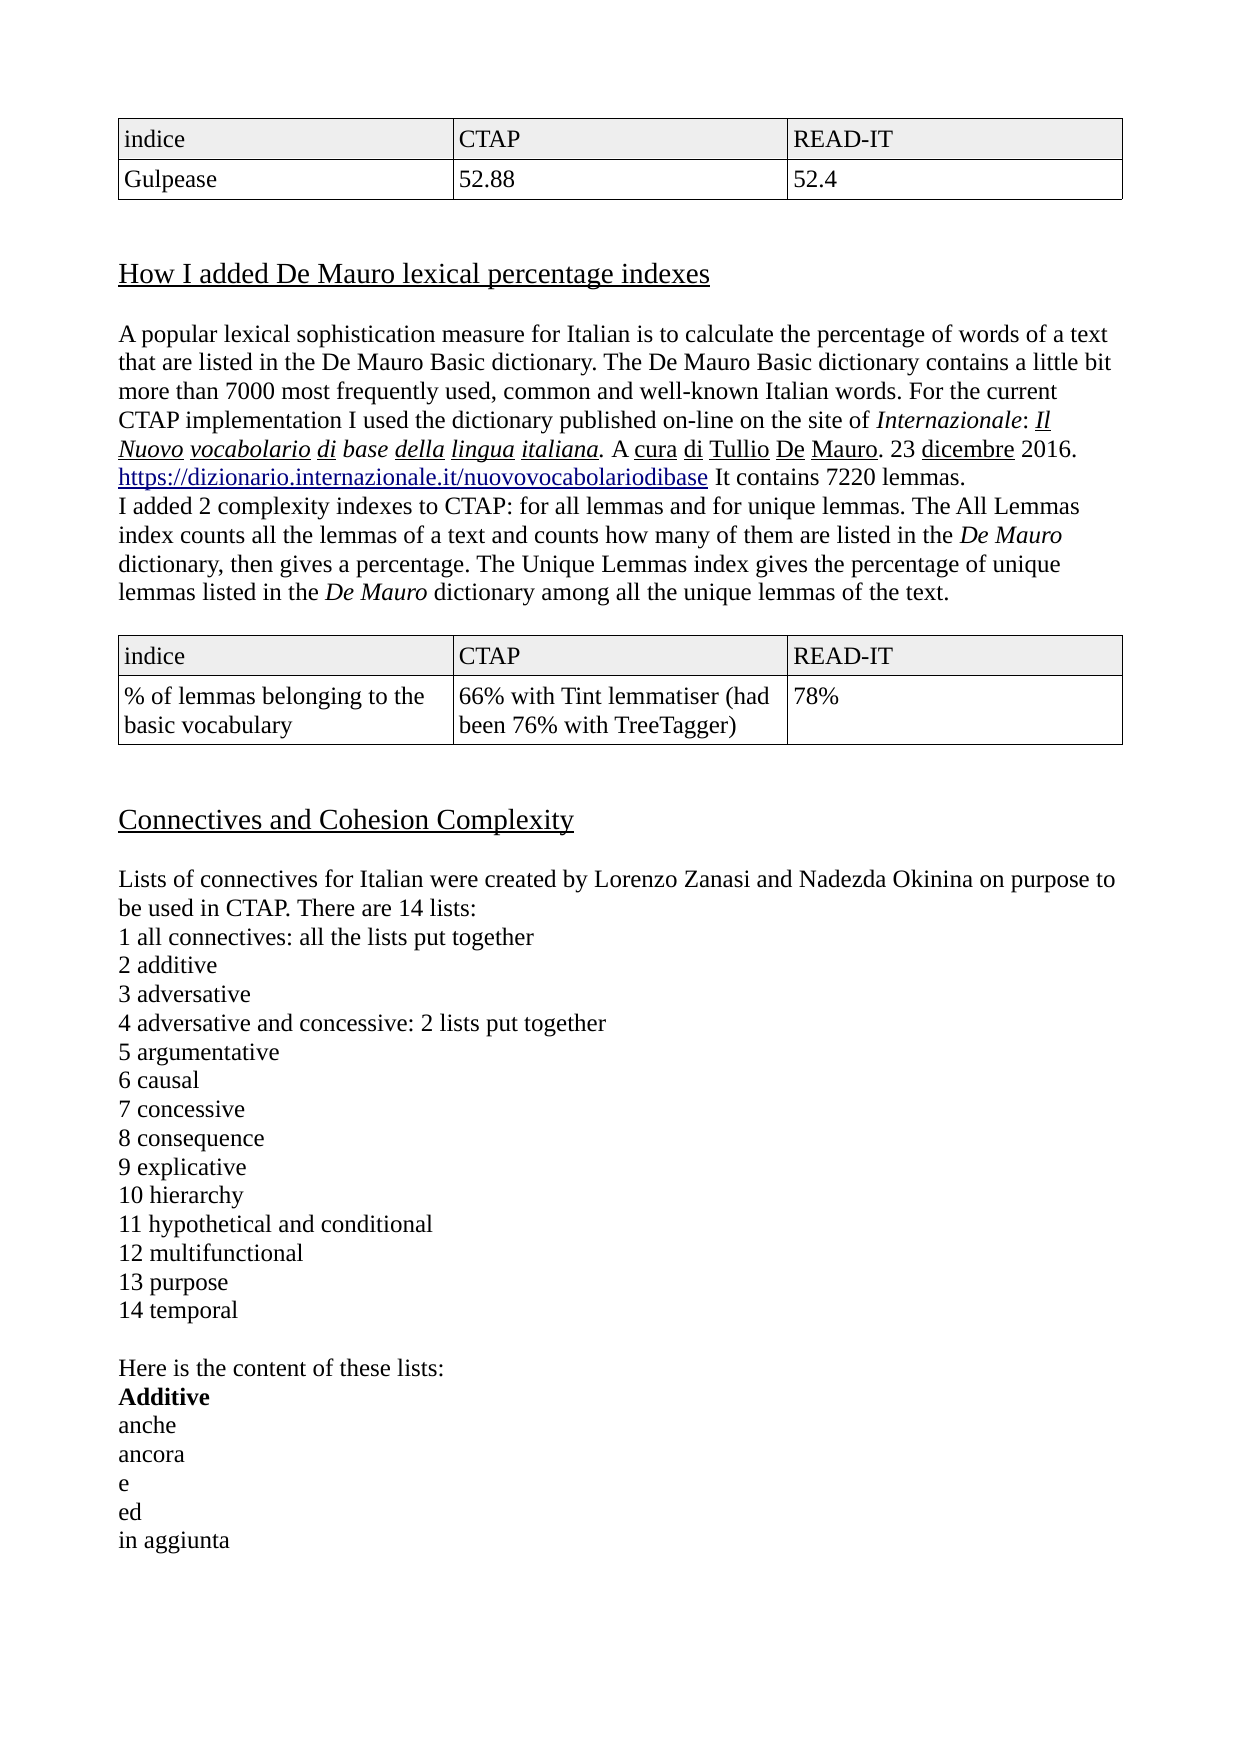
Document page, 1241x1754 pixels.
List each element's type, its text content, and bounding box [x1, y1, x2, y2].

text 11 hypothetical and conditional [118, 1209, 1122, 1238]
text A popular lexical sophistication measure for Italian is to calculate the percentage of words of a text that are listed in the De Mauro Basic dictionary. The De Mauro Basic dictionary contains a little bit more than 7000 most frequently used, common and well-known Italian words. For the current CTAP implementation I used the dictionary published on-line on the site of Internazionale: Il Nuovo vocabolario di base della lingua italiana. A cura di Tullio De Mauro. 23 dicembre 2016. https://dizionario.internazionale.it/nuovovocabolariodibase It contains 7220 lemmas. [118, 319, 1122, 491]
text e [118, 1468, 1122, 1497]
text 8 consequence [118, 1123, 1122, 1152]
text 3 adversative [118, 979, 1122, 1008]
text 5 argumentative [118, 1037, 1122, 1065]
table_cell 52.4 [788, 160, 1122, 199]
table_header indice [119, 119, 453, 158]
text Additive [118, 1382, 1122, 1410]
text 2 additive [118, 950, 1122, 979]
text Connectives and Cohesion Complexity [118, 802, 1122, 835]
text 1 all connectives: all the lists put together [118, 922, 1122, 950]
table_header READ-IT [788, 636, 1122, 675]
text ed [118, 1497, 1122, 1525]
text 14 temporal [118, 1295, 1122, 1324]
text I added 2 complexity indexes to CTAP: for all lemmas and for unique lemmas. The All Lemmas index counts all the lemmas of a text and counts how many of them are listed in the De Mauro dictionary, then gives a percentage. The Unique Lemmas index gives the percentage of unique lemmas listed in the De Mauro dictionary among all the unique lemmas of the text. [118, 491, 1122, 606]
table_header READ-IT [788, 119, 1122, 158]
table_cell 52.88 [454, 160, 787, 199]
text 12 multifunctional [118, 1238, 1122, 1267]
text 9 explicative [118, 1152, 1122, 1180]
table_cell 66% with Tint lemmatiser (had been 76% with TreeTagger) [454, 676, 787, 744]
text 7 concessive [118, 1094, 1122, 1123]
table_header CTAP [454, 119, 787, 158]
table_header CTAP [454, 636, 787, 675]
table_cell 78% [788, 676, 1122, 744]
text in aggiunta [118, 1525, 1122, 1554]
text Lists of connectives for Italian were created by Lorenzo Zanasi and Nadezda Okinina on purpose to be used in CTAP. There are 14 lists: [118, 864, 1122, 922]
text Here is the content of these lists: [118, 1353, 1122, 1382]
text How I added De Mauro lexical percentage indexes [118, 256, 1122, 290]
text 13 purpose [118, 1267, 1122, 1295]
text anche [118, 1410, 1122, 1439]
table_header indice [119, 636, 453, 675]
table_cell % of lemmas belonging to the basic vocabulary [119, 676, 453, 744]
text 10 hierarchy [118, 1180, 1122, 1209]
text ancora [118, 1439, 1122, 1468]
table_cell Gulpease [119, 160, 453, 199]
text 6 causal [118, 1065, 1122, 1094]
text 4 adversative and concessive: 2 lists put together [118, 1008, 1122, 1037]
